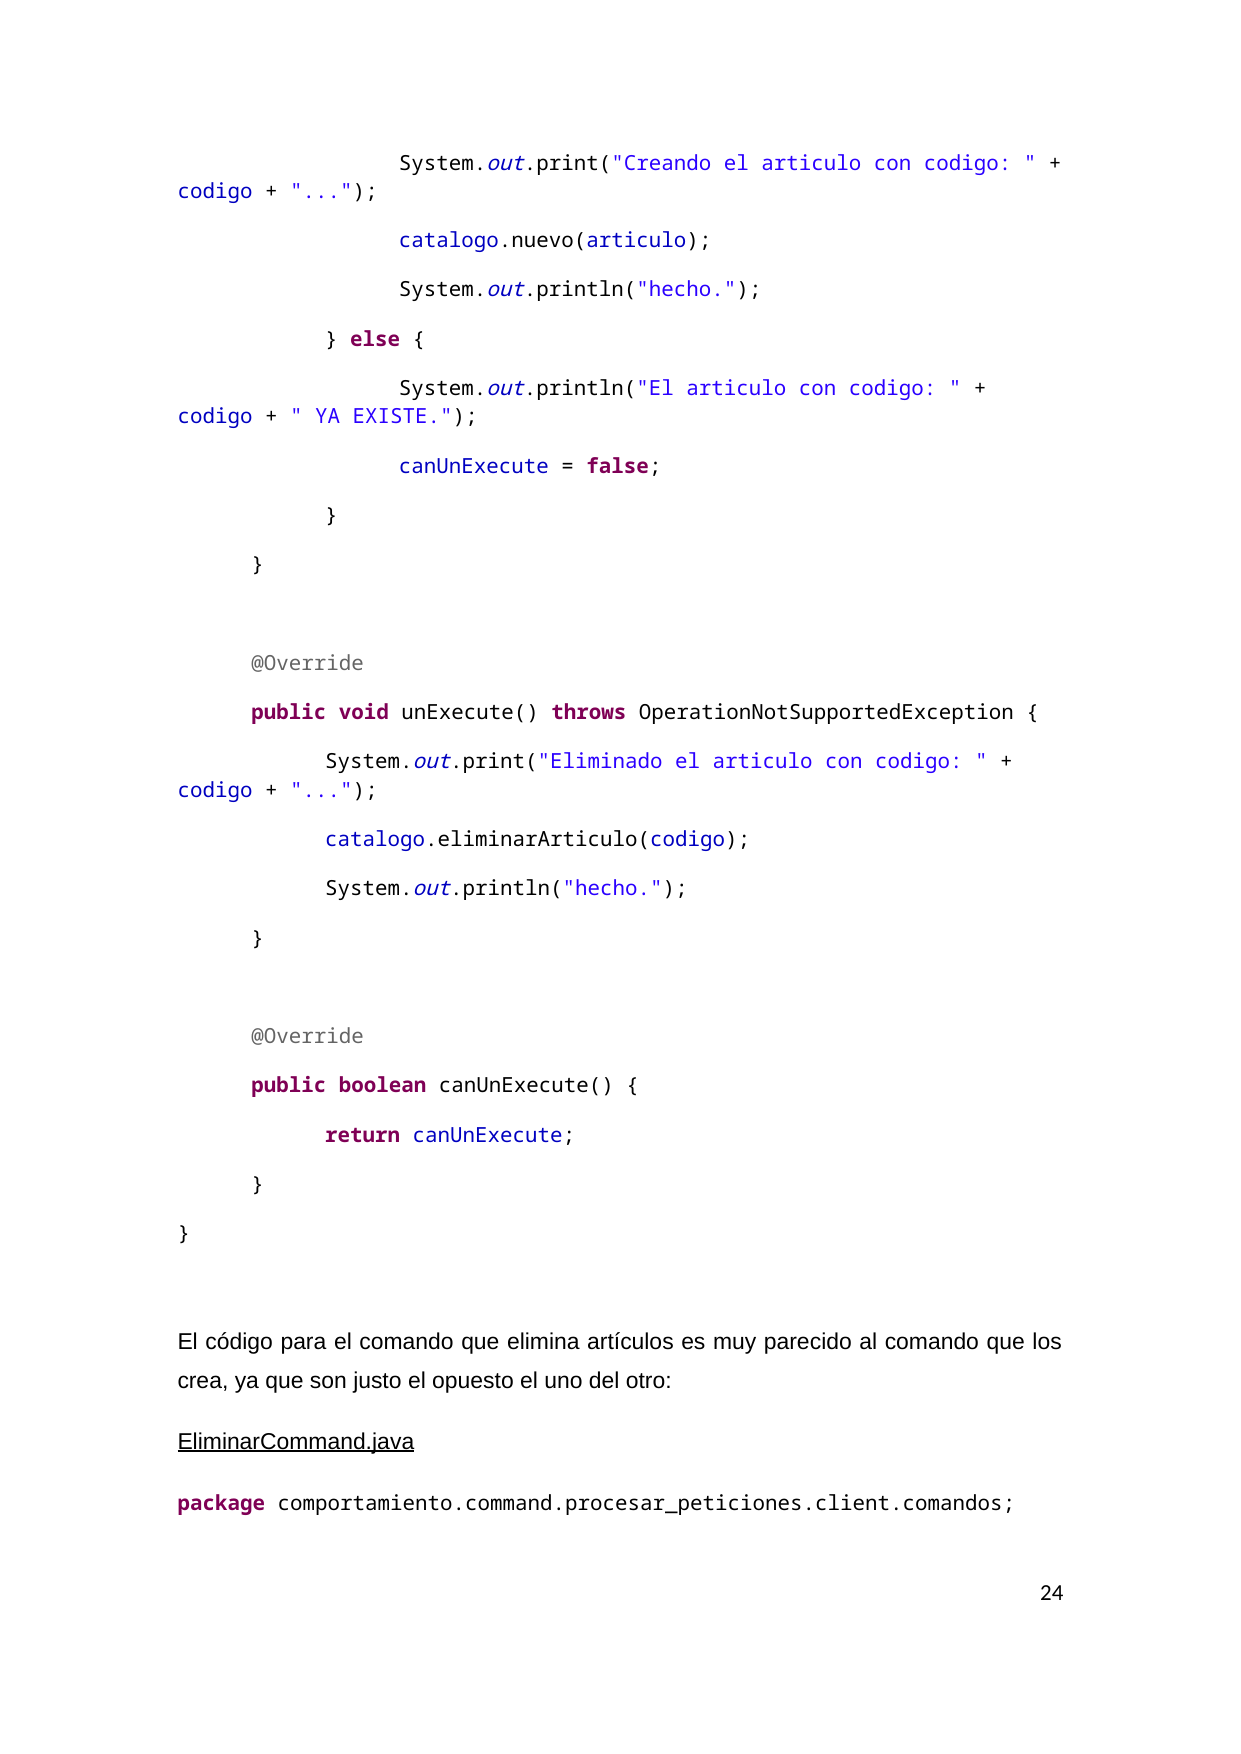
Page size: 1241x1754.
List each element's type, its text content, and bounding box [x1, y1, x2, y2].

text catalogo.eliminarArticulo(codigo); [177, 824, 1063, 853]
text return canUnExecute; [177, 1120, 1063, 1148]
text System.out.println("El articulo con codigo: " + codigo + " YA EXISTE."); [177, 373, 1063, 430]
text System.out.print("Eliminado el articulo con codigo: " + codigo + "..."); [177, 746, 1063, 803]
text package comportamiento.command.procesar_peticiones.client.comandos; [177, 1488, 1063, 1516]
text public void unExecute() throws OperationNotSupportedException { [177, 697, 1063, 726]
text } [177, 500, 1063, 528]
text System.out.println("hecho."); [177, 274, 1063, 303]
text } else { [177, 324, 1063, 352]
text @Override [177, 1021, 1063, 1050]
text } [177, 923, 1063, 951]
text } [177, 549, 1063, 578]
text canUnExecute = false; [177, 451, 1063, 479]
text System.out.println("hecho."); [177, 873, 1063, 902]
text EliminarCommand.java [177, 1428, 1063, 1454]
text public boolean canUnExecute() { [177, 1071, 1063, 1099]
text catalogo.nuevo(articulo); [177, 225, 1063, 254]
text @Override [177, 648, 1063, 676]
text } [177, 1169, 1063, 1197]
text El código para el comando que elimina artículos es muy parecido al comando que los crea, ya que son justo el opuesto el uno del otro: [177, 1328, 1063, 1394]
text System.out.print("Creando el articulo con codigo: " + codigo + "..."); [177, 148, 1063, 204]
text } [177, 1218, 1063, 1247]
